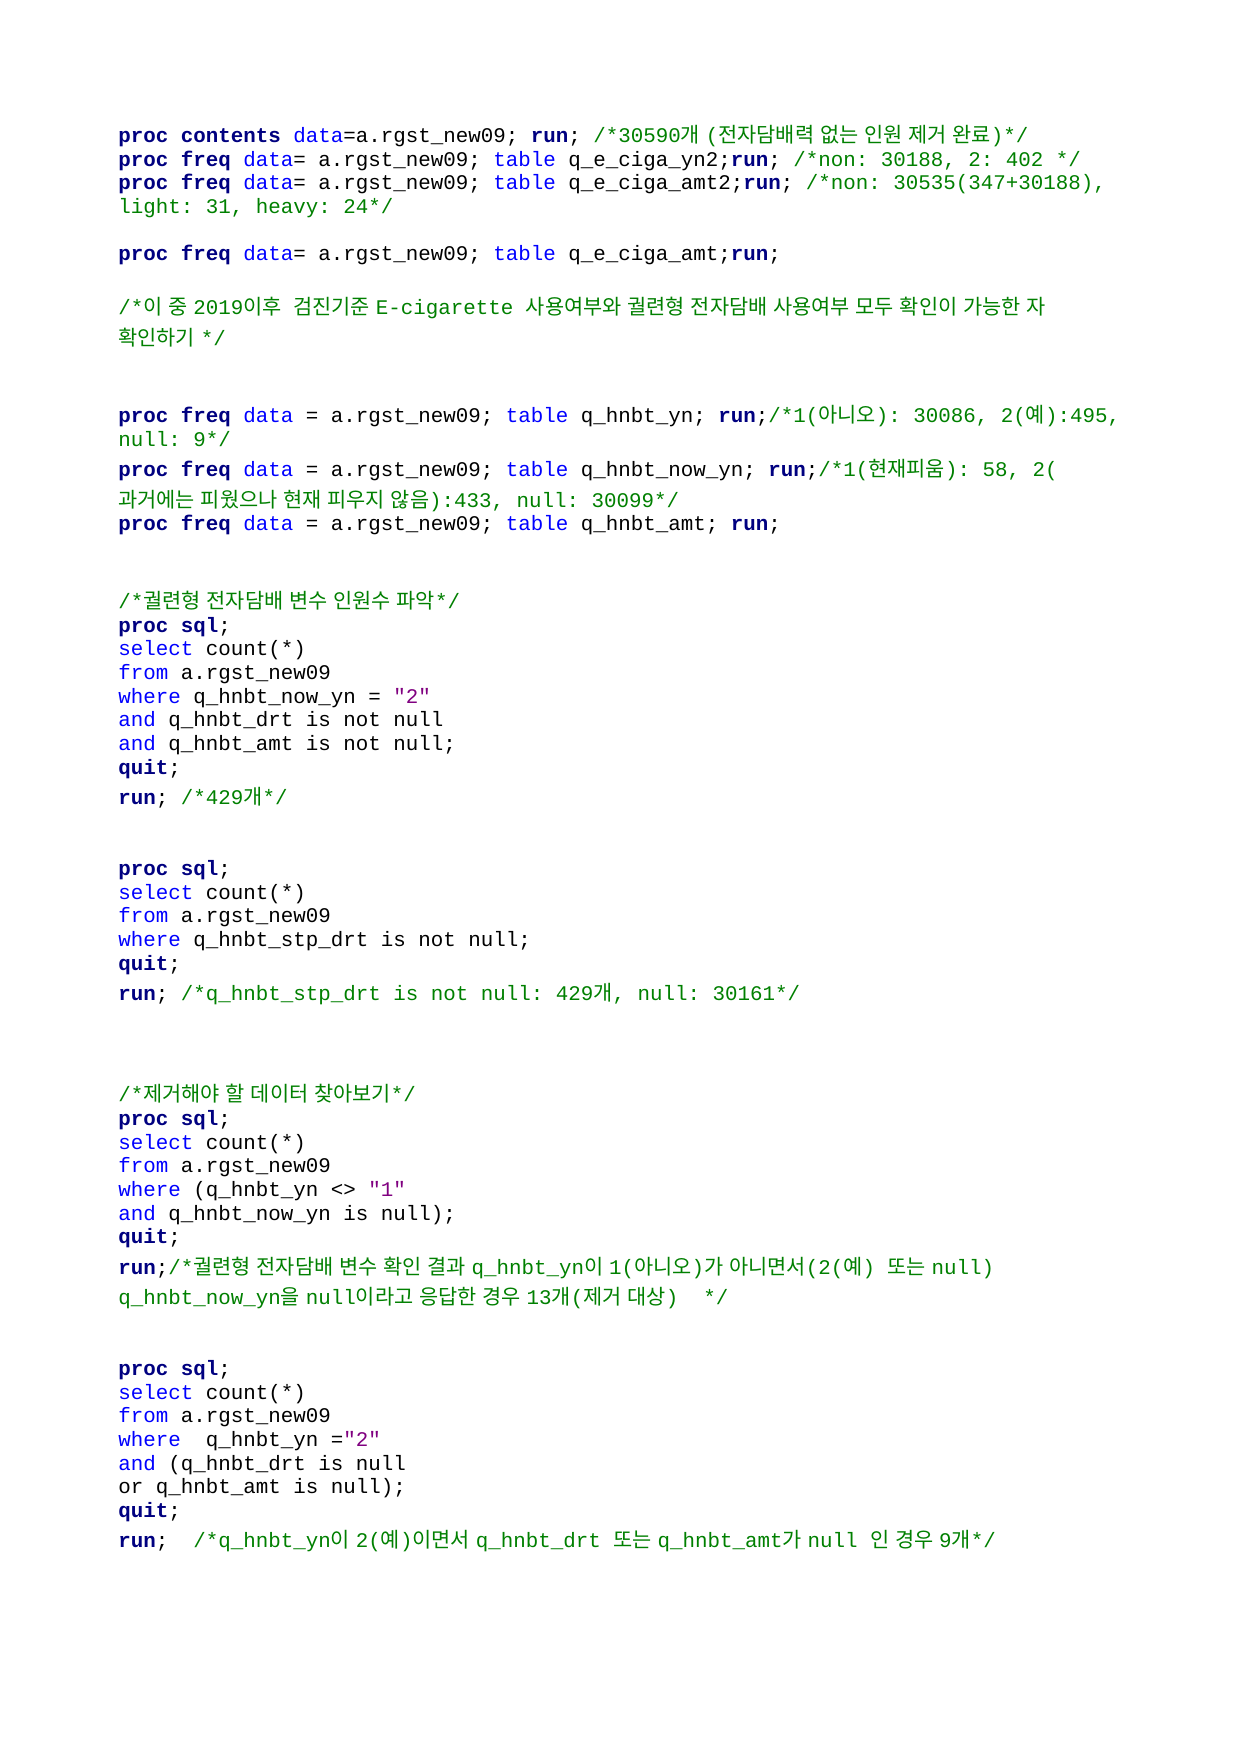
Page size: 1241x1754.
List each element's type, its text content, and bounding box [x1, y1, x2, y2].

text /*이 중 2019이후 검진기준 E-cigarette 사용여부와 궐련형 전자담배 사용여부 모두 확인이 가능한 자 확인하기 */ [118, 290, 1122, 351]
text run; /*q_hnbt_yn이 2(예)이면서 q_hnbt_drt 또는 q_hnbt_amt가 null 인 경우 9개*/ [118, 1523, 1122, 1554]
text /*궐련형 전자담배 변수 인원수 파악*/ [118, 584, 1122, 615]
text run; /*q_hnbt_stp_drt is not null: 429개, null: 30161*/ [118, 976, 1122, 1007]
text quit; [118, 1226, 1122, 1250]
text proc sql; [118, 615, 1122, 638]
text from a.rgst_new09 [118, 1405, 1122, 1429]
text run; /*429개*/ [118, 780, 1122, 811]
text and q_hnbt_drt is not null [118, 709, 1122, 733]
text quit; [118, 1500, 1122, 1523]
text /*제거해야 할 데이터 찾아보기*/ [118, 1078, 1122, 1108]
text from a.rgst_new09 [118, 1155, 1122, 1179]
text proc sql; [118, 1358, 1122, 1382]
text select count(*) [118, 1132, 1122, 1155]
text proc freq data = a.rgst_new09; table q_hnbt_yn; run;/*1(아니오): 30086, 2(예):495, null: 9*/ [118, 398, 1122, 453]
text select count(*) [118, 882, 1122, 905]
text where q_hnbt_yn ="2" [118, 1429, 1122, 1453]
text quit; [118, 953, 1122, 976]
text proc contents data=a.rgst_new09; run; /*30590개 (전자담배력 없는 인원 제거 완료)*/ [118, 118, 1122, 148]
text from a.rgst_new09 [118, 905, 1122, 929]
text and q_hnbt_now_yn is null); [118, 1203, 1122, 1226]
text proc sql; [118, 858, 1122, 882]
text proc freq data = a.rgst_new09; table q_hnbt_now_yn; run;/*1(현재피움): 58, 2(과거에는 피웠으나 현재 피우지 않음):433, null: 30099*/ [118, 453, 1122, 513]
text proc freq data= a.rgst_new09; table q_e_ciga_amt;run; [118, 243, 1122, 267]
text from a.rgst_new09 [118, 662, 1122, 686]
text and q_hnbt_amt is not null; [118, 733, 1122, 757]
text run;/*궐련형 전자담배 변수 확인 결과 q_hnbt_yn이 1(아니오)가 아니면서(2(예) 또는 null) q_hnbt_now_yn을 null이라고 응답한 경우 13개(제거 대상) */ [118, 1250, 1122, 1311]
text where q_hnbt_now_yn = "2" [118, 686, 1122, 709]
text quit; [118, 757, 1122, 780]
text and (q_hnbt_drt is null [118, 1453, 1122, 1476]
text proc freq data= a.rgst_new09; table q_e_ciga_yn2;run; /*non: 30188, 2: 402 */ [118, 148, 1122, 172]
text select count(*) [118, 638, 1122, 662]
text where (q_hnbt_yn <> "1" [118, 1179, 1122, 1203]
text proc sql; [118, 1108, 1122, 1132]
text proc freq data = a.rgst_new09; table q_hnbt_amt; run; [118, 513, 1122, 537]
text proc freq data= a.rgst_new09; table q_e_ciga_amt2;run; /*non: 30535(347+30188), light: 31, heavy: 24*/ [118, 172, 1122, 219]
text where q_hnbt_stp_drt is not null; [118, 929, 1122, 953]
text select count(*) [118, 1382, 1122, 1405]
text or q_hnbt_amt is null); [118, 1476, 1122, 1500]
